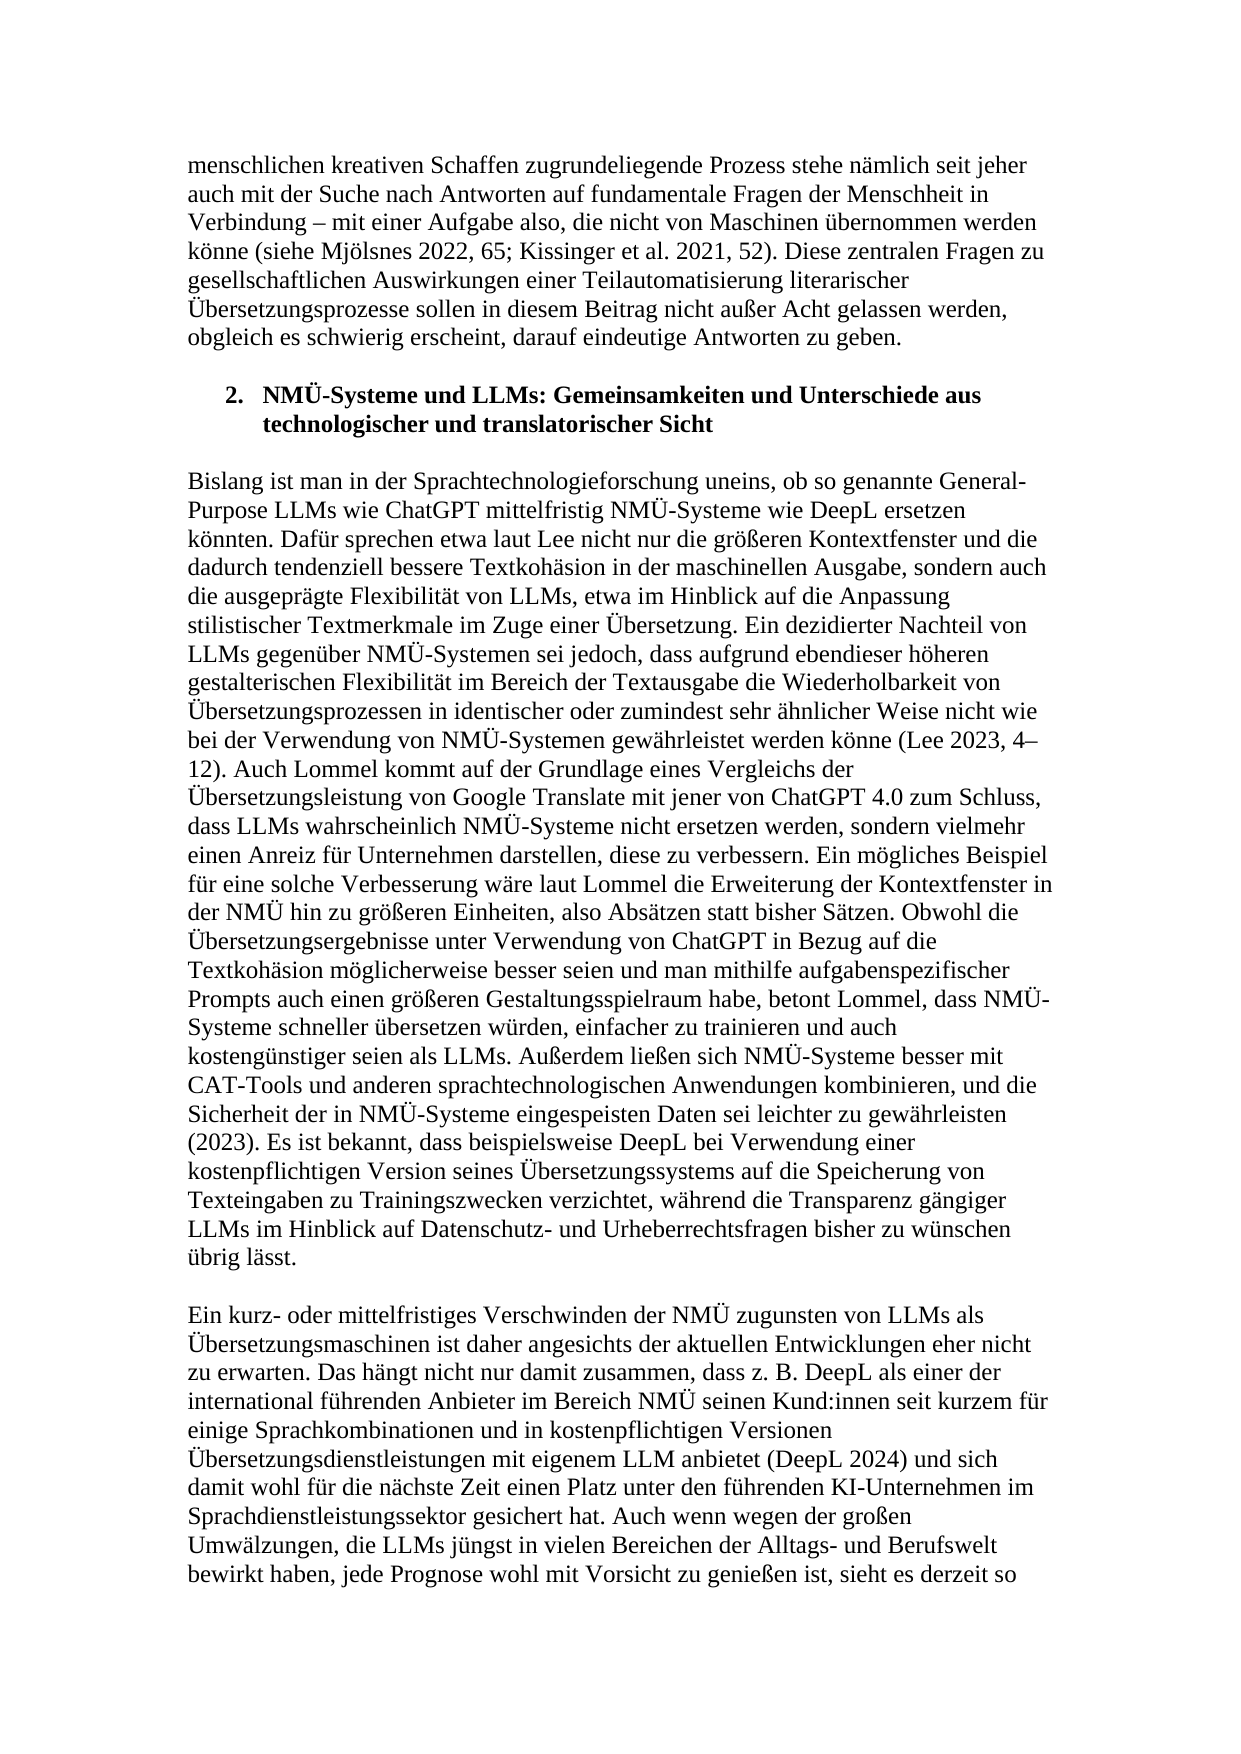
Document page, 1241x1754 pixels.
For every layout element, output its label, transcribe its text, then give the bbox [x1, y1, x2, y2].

list NMÜ-Systeme und LLMs: Gemeinsamkeiten und Unterschiede aus technologischer und translatorischer Sicht [225, 380, 1053, 437]
text Bislang ist man in der Sprachtechnologieforschung uneins, ob so genannte General-Purpose LLMs wie ChatGPT mittelfristig NMÜ-Systeme wie DeepL ersetzen könnten. Dafür sprechen etwa laut Lee nicht nur die größeren Kontextfenster und die dadurch tendenziell bessere Textkohäsion in der maschinellen Ausgabe, sondern auch die ausgeprägte Flexibilität von LLMs, etwa im Hinblick auf die Anpassung stilistischer Textmerkmale im Zuge einer Übersetzung. Ein dezidierter Nachteil von LLMs gegenüber NMÜ-Systemen sei jedoch, dass aufgrund ebendieser höheren gestalterischen Flexibilität im Bereich der Textausgabe die Wiederholbarkeit von Übersetzungsprozessen in identischer oder zumindest sehr ähnlicher Weise nicht wie bei der Verwendung von NMÜ-Systemen gewährleistet werden könne (Lee 2023, 4–12). Auch Lommel kommt auf der Grundlage eines Vergleichs der Übersetzungsleistung von Google Translate mit jener von ChatGPT 4.0 zum Schluss, dass LLMs wahrscheinlich NMÜ-Systeme nicht ersetzen werden, sondern vielmehr einen Anreiz für Unternehmen darstellen, diese zu verbessern. Ein mögliches Beispiel für eine solche Verbesserung wäre laut Lommel die Erweiterung der Kontextfenster in der NMÜ hin zu größeren Einheiten, also Absätzen statt bisher Sätzen. Obwohl die Übersetzungsergebnisse unter Verwendung von ChatGPT in Bezug auf die Textkohäsion möglicherweise besser seien und man mithilfe aufgabenspezifischer Prompts auch einen größeren Gestaltungsspielraum habe, betont Lommel, dass NMÜ-Systeme schneller übersetzen würden, einfacher zu trainieren und auch kostengünstiger seien als LLMs. Außerdem ließen sich NMÜ-Systeme besser mit CAT-Tools und anderen sprachtechnologischen Anwendungen kombinieren, und die Sicherheit der in NMÜ-Systeme eingespeisten Daten sei leichter zu gewährleisten (2023). Es ist bekannt, dass beispielsweise DeepL bei Verwendung einer kostenpflichtigen Version seines Übersetzungssystems auf die Speicherung von Texteingaben zu Trainingszwecken verzichtet, während die Transparenz gängiger LLMs im Hinblick auf Datenschutz- und Urheberrechtsfragen bisher zu wünschen übrig lässt. [187, 466, 1053, 1271]
text menschlichen kreativen Schaffen zugrundeliegende Prozess stehe nämlich seit jeher auch mit der Suche nach Antworten auf fundamentale Fragen der Menschheit in Verbindung – mit einer Aufgabe also, die nicht von Maschinen übernommen werden könne (siehe Mjölsnes 2022, 65; Kissinger et al. 2021, 52). Diese zentralen Fragen zu gesellschaftlichen Auswirkungen einer Teilautomatisierung literarischer Übersetzungsprozesse sollen in diesem Beitrag nicht außer Acht gelassen werden, obgleich es schwierig erscheint, darauf eindeutige Antworten zu geben. [187, 150, 1053, 351]
text Ein kurz- oder mittelfristiges Verschwinden der NMÜ zugunsten von LLMs als Übersetzungsmaschinen ist daher angesichts der aktuellen Entwicklungen eher nicht zu erwarten. Das hängt nicht nur damit zusammen, dass z. B. DeepL als einer der international führenden Anbieter im Bereich NMÜ seinen Kund:innen seit kurzem für einige Sprachkombinationen und in kostenpflichtigen Versionen Übersetzungsdienstleistungen mit eigenem LLM anbietet (DeepL 2024) und sich damit wohl für die nächste Zeit einen Platz unter den führenden KI-Unternehmen im Sprachdienstleistungssektor gesichert hat. Auch wenn wegen der großen Umwälzungen, die LLMs jüngst in vielen Bereichen der Alltags- und Berufswelt bewirkt haben, jede Prognose wohl mit Vorsicht zu genießen ist, sieht es derzeit so [187, 1300, 1053, 1587]
